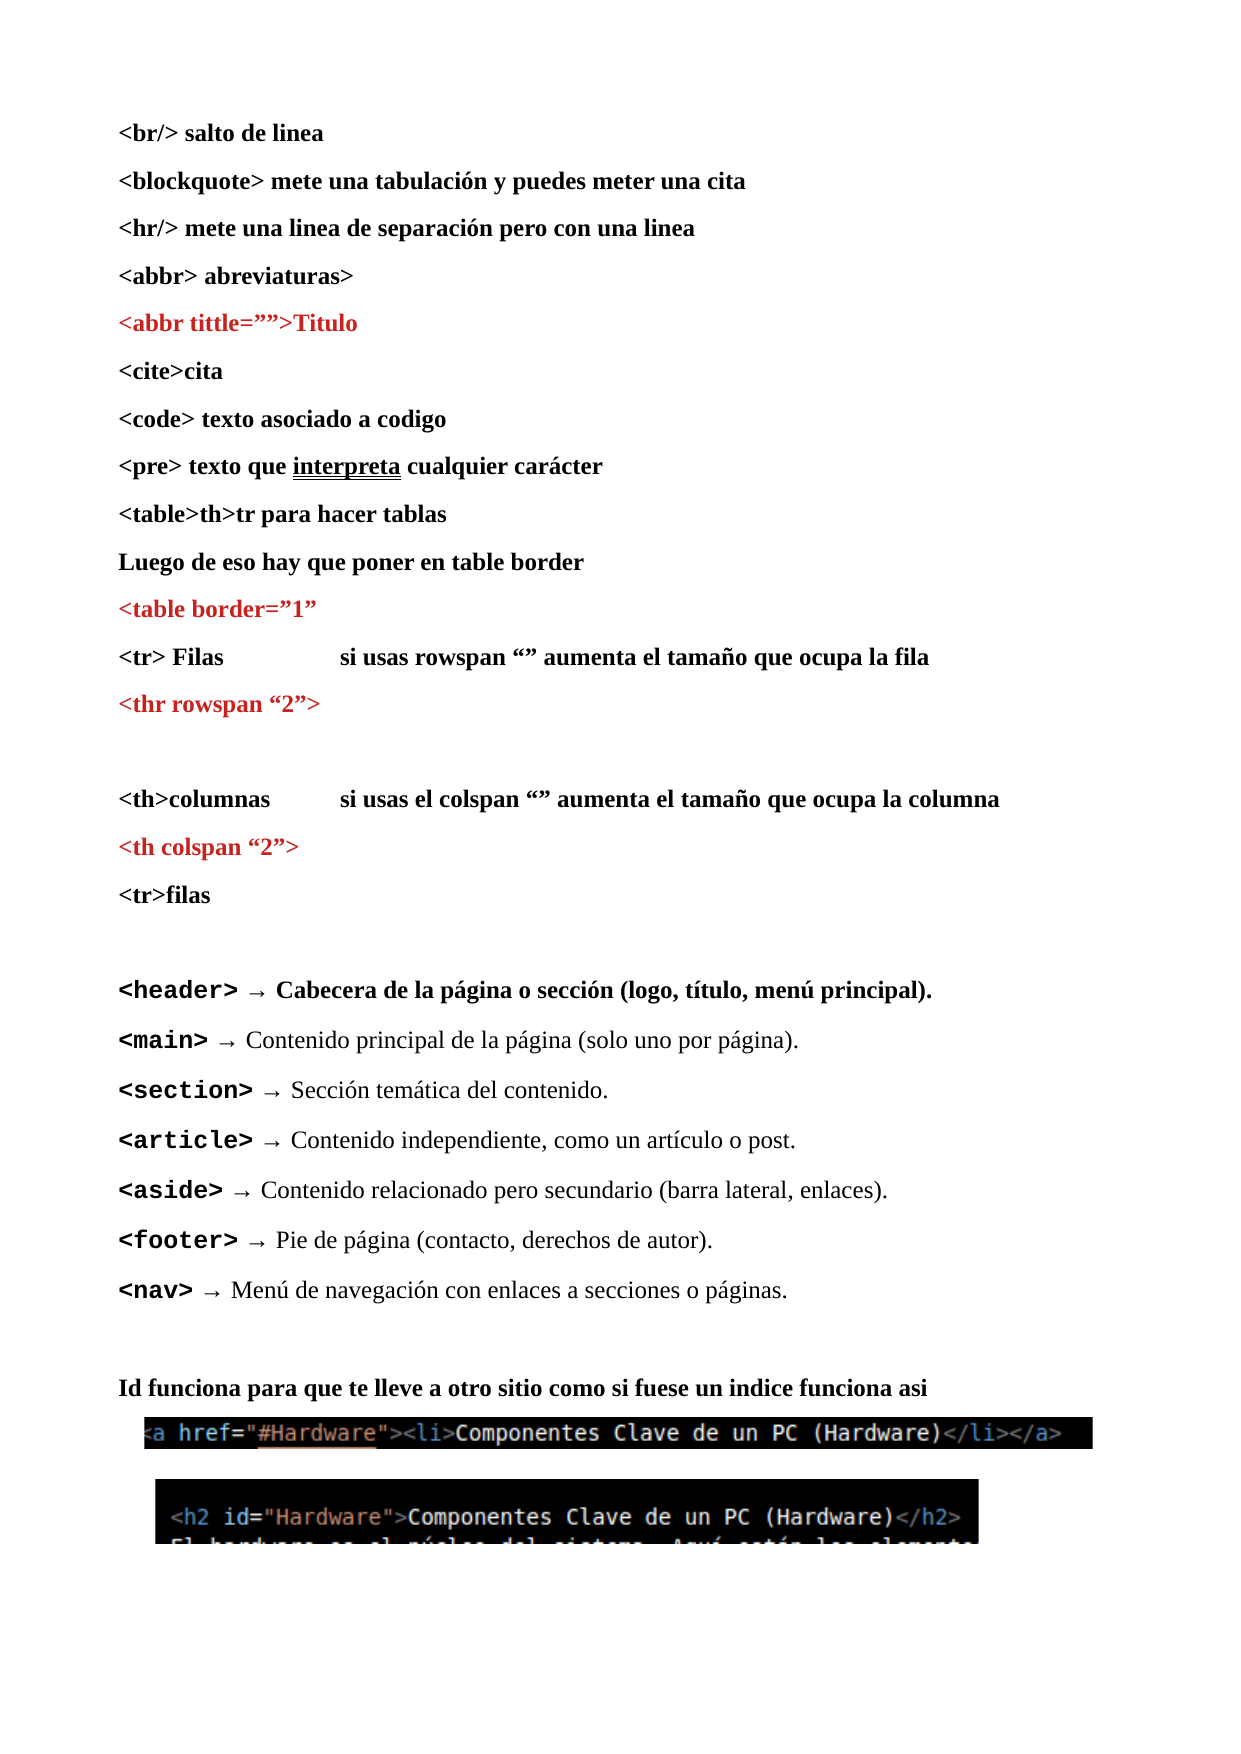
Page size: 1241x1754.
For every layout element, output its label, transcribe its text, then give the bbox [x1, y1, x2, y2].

text Luego de eso hay que poner en table border [118, 547, 1122, 575]
text <blockquote> mete una tabulación y puedes meter una cita [118, 166, 1122, 194]
text <br/> salto de linea [118, 118, 1122, 147]
text <code> texto asociado a codigo [118, 404, 1122, 432]
text <hr/> mete una linea de separación pero con una linea [118, 213, 1122, 242]
text <cite>cita [118, 356, 1122, 385]
text <aside> → Contenido relacionado pero secundario (barra lateral, enlaces). [118, 1175, 1122, 1206]
picture [144, 1417, 1093, 1449]
text <tr> Filas si usas rowspan “” aumenta el tamaño que ocupa la fila [118, 642, 1122, 671]
text <table border=”1” [118, 594, 1122, 623]
text <footer> → Pie de página (contacto, derechos de autor). [118, 1225, 1122, 1256]
text <abbr tittle=””>Titulo [118, 308, 1122, 337]
text <main> → Contenido principal de la página (solo uno por página). [118, 1025, 1122, 1056]
text <nav> → Menú de navegación con enlaces a secciones o páginas. [118, 1275, 1122, 1306]
text <table>th>tr para hacer tablas [118, 499, 1122, 528]
picture [155, 1479, 979, 1544]
text <article> → Contenido independiente, como un artículo o post. [118, 1125, 1122, 1156]
text <tr>filas [118, 880, 1122, 908]
text <abbr> abreviaturas> [118, 261, 1122, 290]
text <header> → Cabecera de la página o sección (logo, título, menú principal). [118, 975, 1122, 1006]
text Id funciona para que te lleve a otro sitio como si fuese un indice funciona asi [118, 1373, 1122, 1401]
text <section> → Sección temática del contenido. [118, 1075, 1122, 1106]
text <thr rowspan “2”> [118, 689, 1122, 718]
text <th colspan “2”> [118, 832, 1122, 861]
text <th>columnas si usas el colspan “” aumenta el tamaño que ocupa la columna [118, 784, 1122, 813]
text <pre> texto que interpreta cualquier carácter [118, 451, 1122, 480]
